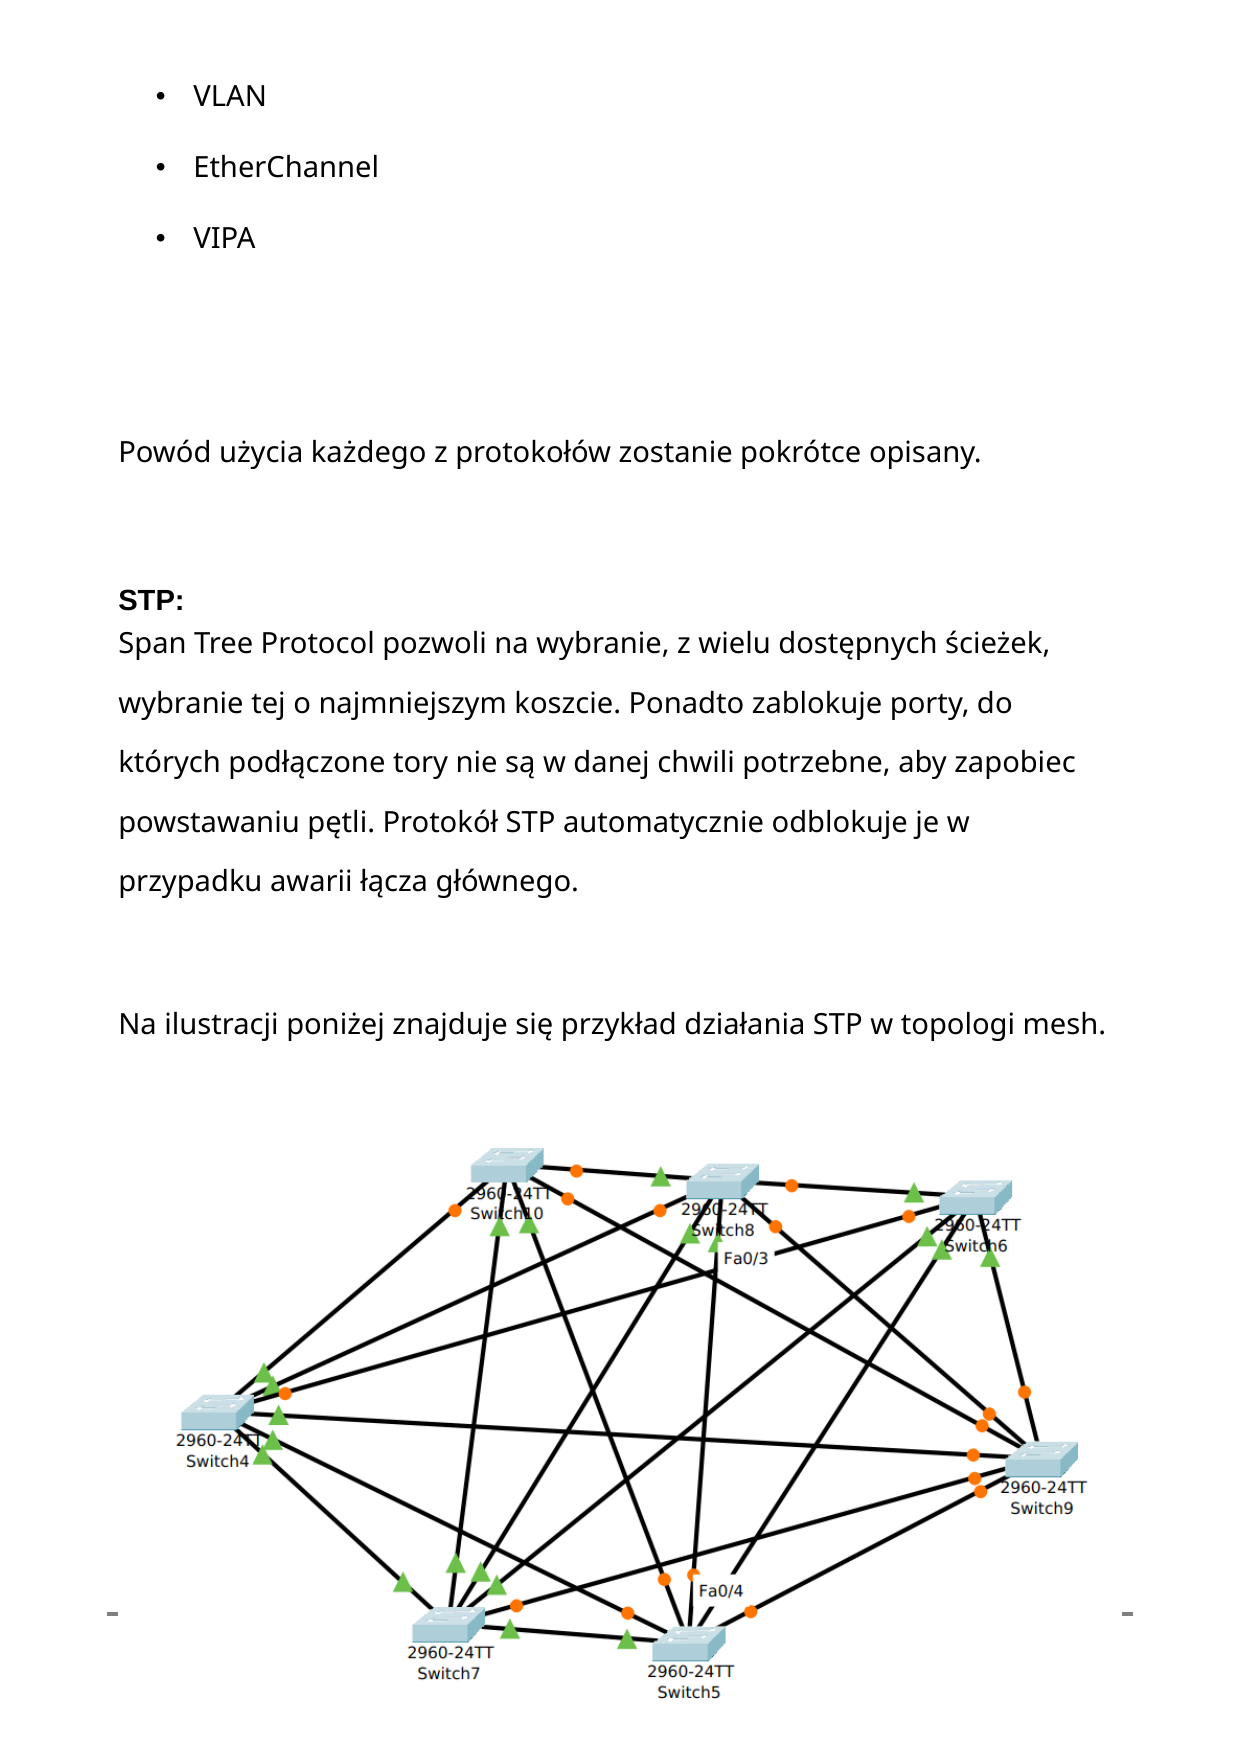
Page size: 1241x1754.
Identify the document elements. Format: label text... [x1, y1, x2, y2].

list EtherChannel [156, 146, 1122, 186]
text Span Tree Protocol pozwoli na wybranie, z wielu dostępnych ścieżek, wybranie tej o najmniejszym koszcie. Ponadto zablokuje porty, do których podłączone tory nie są w danej chwili potrzebne, aby zapobiec powstawaniu pętli. Protokół STP automatycznie odblokuje je w przypadku awarii łącza głównego. [118, 623, 1122, 900]
subtitle STP: [118, 583, 1122, 617]
text Powód użycia każdego z protokołów zostanie pokrótce opisany. [118, 432, 1122, 471]
list VIPA [156, 218, 1122, 257]
text Rysunek 2: Źródło Packet Tracer / Własne [118, 1079, 1122, 1102]
list VLAN [156, 75, 1122, 115]
text Na ilustracji poniżej znajduje się przykład działania STP w topologi mesh. Porty oznaczone jako pomarańczowe są zablokowane przez protokół, aby uniemożliwić powstawanie pętli. [118, 1003, 1122, 1067]
